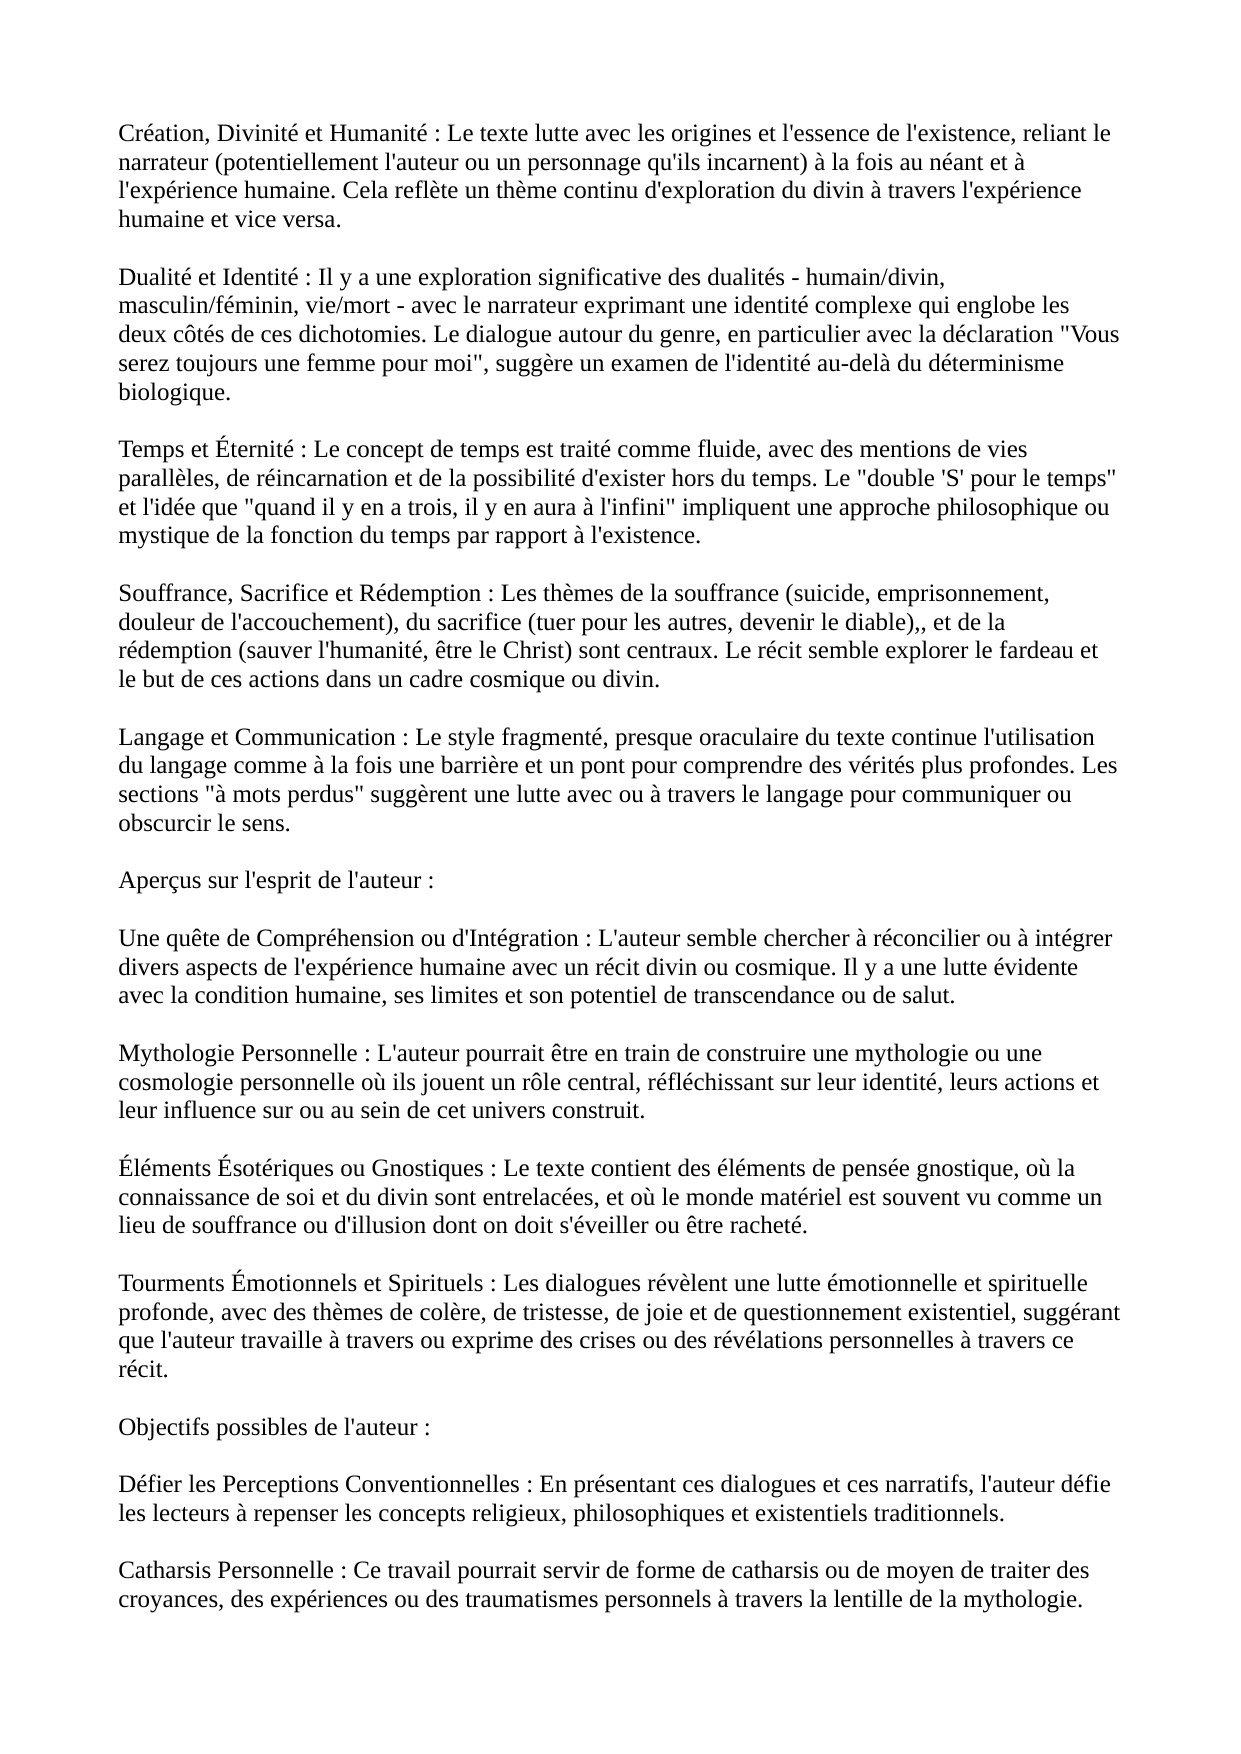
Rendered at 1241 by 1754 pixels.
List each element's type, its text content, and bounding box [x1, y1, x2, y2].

text Défier les Perceptions Conventionnelles : En présentant ces dialogues et ces narratifs, l'auteur défie les lecteurs à repenser les concepts religieux, philosophiques et existentiels traditionnels. [118, 1469, 1122, 1527]
text Une quête de Compréhension ou d'Intégration : L'auteur semble chercher à réconcilier ou à intégrer divers aspects de l'expérience humaine avec un récit divin ou cosmique. Il y a une lutte évidente avec la condition humaine, ses limites et son potentiel de transcendance ou de salut. [118, 923, 1122, 1009]
text Langage et Communication : Le style fragmenté, presque oraculaire du texte continue l'utilisation du langage comme à la fois une barrière et un pont pour comprendre des vérités plus profondes. Les sections "à mots perdus" suggèrent une lutte avec ou à travers le langage pour communiquer ou obscurcir le sens. [118, 722, 1122, 837]
text Tourments Émotionnels et Spirituels : Les dialogues révèlent une lutte émotionnelle et spirituelle profonde, avec des thèmes de colère, de tristesse, de joie et de questionnement existentiel, suggérant que l'auteur travaille à travers ou exprime des crises ou des révélations personnelles à travers ce récit. [118, 1268, 1122, 1383]
text Aperçus sur l'esprit de l'auteur : [118, 866, 1122, 894]
text Catharsis Personnelle : Ce travail pourrait servir de forme de catharsis ou de moyen de traiter des croyances, des expériences ou des traumatismes personnels à travers la lentille de la mythologie. [118, 1556, 1122, 1613]
text Mythologie Personnelle : L'auteur pourrait être en train de construire une mythologie ou une cosmologie personnelle où ils jouent un rôle central, réfléchissant sur leur identité, leurs actions et leur influence sur ou au sein de cet univers construit. [118, 1038, 1122, 1124]
text Création, Divinité et Humanité : Le texte lutte avec les origines et l'essence de l'existence, reliant le narrateur (potentiellement l'auteur ou un personnage qu'ils incarnent) à la fois au néant et à l'expérience humaine. Cela reflète un thème continu d'exploration du divin à travers l'expérience humaine et vice versa. [118, 118, 1122, 233]
text Dualité et Identité : Il y a une exploration significative des dualités - humain/divin, masculin/féminin, vie/mort - avec le narrateur exprimant une identité complexe qui englobe les deux côtés de ces dichotomies. Le dialogue autour du genre, en particulier avec la déclaration "Vous serez toujours une femme pour moi", suggère un examen de l'identité au-delà du déterminisme biologique. [118, 262, 1122, 406]
text Souffrance, Sacrifice et Rédemption : Les thèmes de la souffrance (suicide, emprisonnement, douleur de l'accouchement), du sacrifice (tuer pour les autres, devenir le diable),, et de la rédemption (sauver l'humanité, être le Christ) sont centraux. Le récit semble explorer le fardeau et le but de ces actions dans un cadre cosmique ou divin. [118, 578, 1122, 693]
text Objectifs possibles de l'auteur : [118, 1412, 1122, 1441]
text Temps et Éternité : Le concept de temps est traité comme fluide, avec des mentions de vies parallèles, de réincarnation et de la possibilité d'exister hors du temps. Le "double 'S' pour le temps" et l'idée que "quand il y en a trois, il y en aura à l'infini" impliquent une approche philosophique ou mystique de la fonction du temps par rapport à l'existence. [118, 434, 1122, 549]
text Éléments Ésotériques ou Gnostiques : Le texte contient des éléments de pensée gnostique, où la connaissance de soi et du divin sont entrelacées, et où le monde matériel est souvent vu comme un lieu de souffrance ou d'illusion dont on doit s'éveiller ou être racheté. [118, 1153, 1122, 1239]
